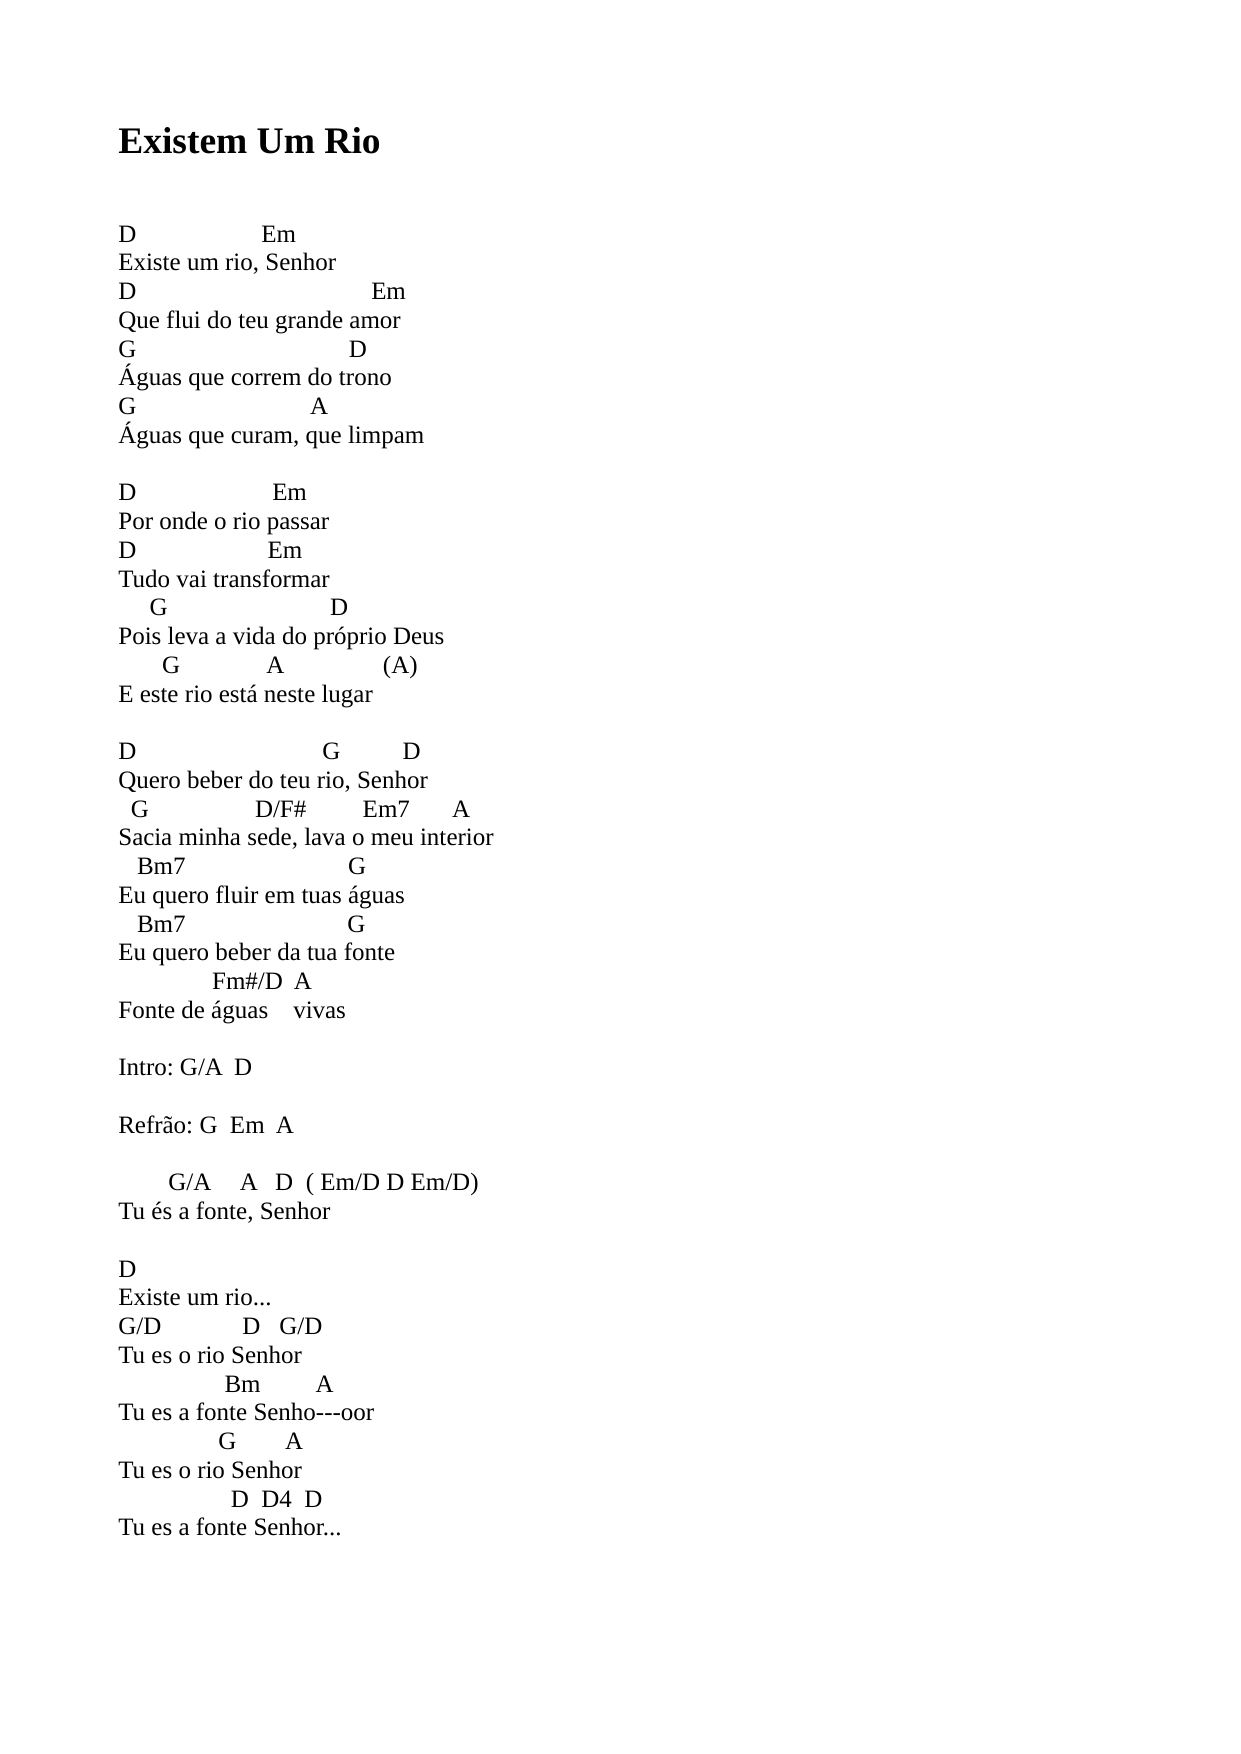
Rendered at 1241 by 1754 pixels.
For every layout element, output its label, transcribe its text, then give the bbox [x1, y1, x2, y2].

text Intro: G/A D [118, 1052, 1122, 1081]
text Por onde o rio passar [118, 506, 1122, 535]
text Quero beber do teu rio, Senhor [118, 765, 1122, 794]
text D Em [118, 276, 1122, 305]
text D [118, 1254, 1122, 1282]
text Existem Um Rio [118, 118, 1122, 161]
text Bm7 G [118, 851, 1122, 880]
text Tu es o rio Senhor [118, 1455, 1122, 1484]
text Existe um rio... [118, 1282, 1122, 1311]
text Bm7 G [118, 909, 1122, 937]
text Tu es a fonte Senho---oor [118, 1397, 1122, 1426]
text Existe um rio, Senhor [118, 247, 1122, 276]
text E este rio está neste lugar [118, 679, 1122, 707]
text Águas que correm do trono [118, 362, 1122, 391]
text Sacia minha sede, lava o meu interior [118, 822, 1122, 851]
text G/A A D ( Em/D D Em/D) [118, 1167, 1122, 1196]
text G A [118, 1426, 1122, 1455]
text Eu quero beber da tua fonte [118, 937, 1122, 966]
text D G D [118, 736, 1122, 765]
text G/D D G/D [118, 1311, 1122, 1340]
text G D [118, 334, 1122, 362]
text Pois leva a vida do próprio Deus [118, 621, 1122, 650]
text D D4 D [118, 1484, 1122, 1512]
text Tu es a fonte Senhor... [118, 1512, 1122, 1541]
text Tu es o rio Senhor [118, 1340, 1122, 1369]
text Que flui do teu grande amor [118, 305, 1122, 334]
text Bm A [118, 1369, 1122, 1397]
text Tudo vai transformar [118, 564, 1122, 592]
text Águas que curam, que limpam [118, 420, 1122, 449]
text D Em [118, 219, 1122, 247]
text D Em [118, 535, 1122, 564]
text G D [118, 592, 1122, 621]
text Fm#/D A [118, 966, 1122, 995]
text Refrão: G Em A [118, 1110, 1122, 1139]
text Fonte de águas vivas [118, 995, 1122, 1024]
text Tu és a fonte, Senhor [118, 1196, 1122, 1225]
text G A [118, 391, 1122, 420]
text D Em [118, 477, 1122, 506]
text G A (A) [118, 650, 1122, 679]
text G D/F# Em7 A [118, 794, 1122, 822]
text Eu quero fluir em tuas águas [118, 880, 1122, 909]
